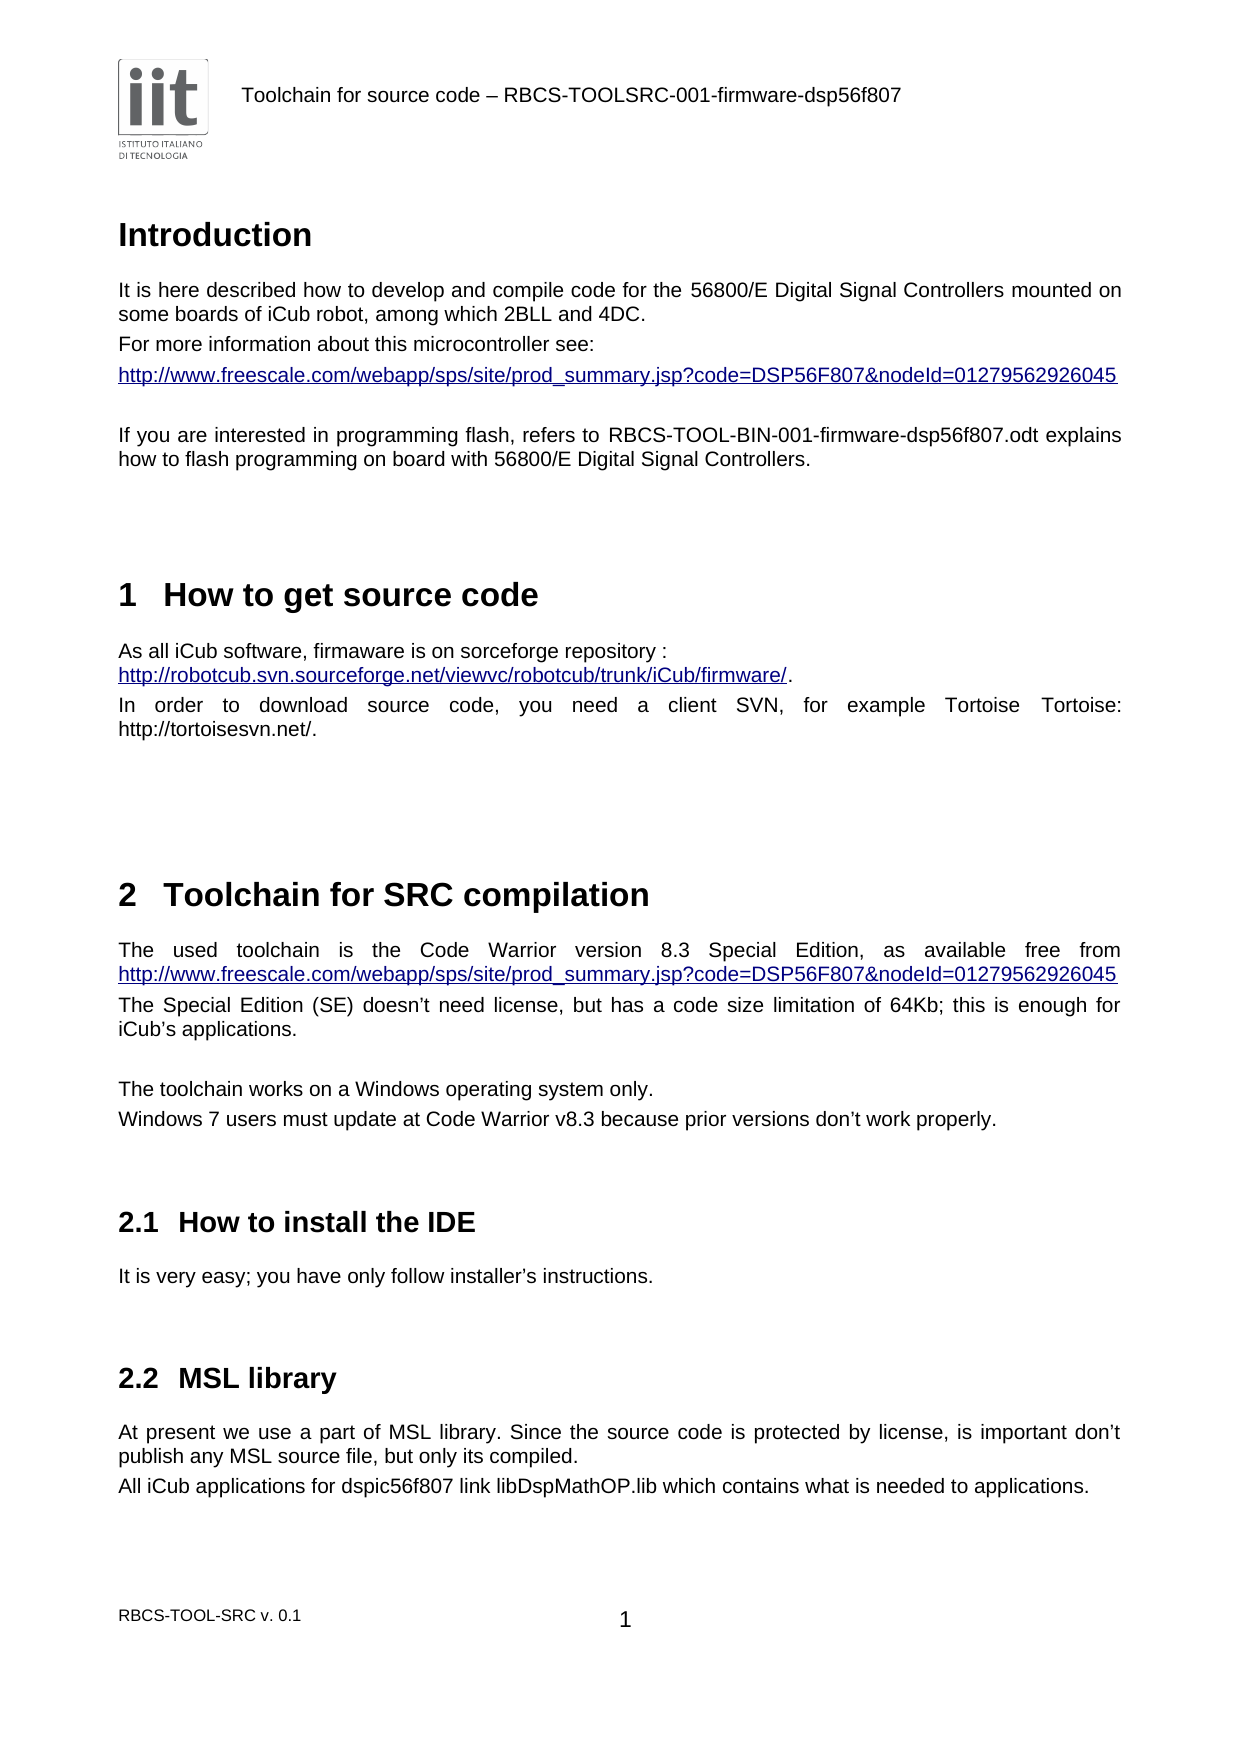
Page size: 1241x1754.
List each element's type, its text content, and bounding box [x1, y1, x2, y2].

subtitle MSL library [118, 1361, 1122, 1395]
text The used toolchain is the Code Warrior version 8.3 Special Edition, as available free from http://www.freescale.com/webapp/sps/site/prod_summary.jsp?code=DSP56F807&nodeId=01279562926045 [118, 938, 1122, 986]
subtitle How to get source code [118, 575, 1122, 613]
text All iCub applications for dspic56f807 link libDspMathOP.lib which contains what is needed to applications. [118, 1474, 1122, 1498]
text http://www.freescale.com/webapp/sps/site/prod_summary.jsp?code=DSP56F807&nodeId=01279562926045 [118, 362, 1122, 386]
text It is very easy; you have only follow installer’s instructions. [118, 1263, 1122, 1287]
text If you are interested in programming flash, refers to [1] [118, 423, 1122, 471]
text Windows 7 users must update at Code Warrior v8.3 because prior versions don’t work properly. [118, 1107, 1122, 1131]
text It is here described how to develop and compile code for the 56800/E Digital Signal Controllers mounted on some boards of iCub robot, among which 2BLL and 4DC. [118, 278, 1122, 326]
subtitle Toolchain for SRC compilation [118, 875, 1122, 913]
text The Special Edition (SE) doesn’t need license, but has a code size limitation of 64Kb; this is enough for iCub’s applications. [118, 992, 1122, 1040]
text As all iCub software, firmaware is on sorceforge repository : http://robotcub.svn.sourceforge.net/viewvc/robotcub/trunk/iCub/firmware/. [118, 638, 1122, 686]
text The toolchain works on a Windows operating system only. [118, 1077, 1122, 1101]
subtitle How to install the IDE [118, 1205, 1122, 1238]
text For more information about this microcontroller see: [118, 332, 1122, 356]
text At present we use a part of MSL library. Since the source code is protected by license, is important don’t publish any MSL source file, but only its compiled. [118, 1420, 1122, 1468]
subtitle Introduction [118, 215, 1122, 253]
text In order to download source code, you need a client SVN, for example Tortoise [2]. [118, 693, 1122, 741]
